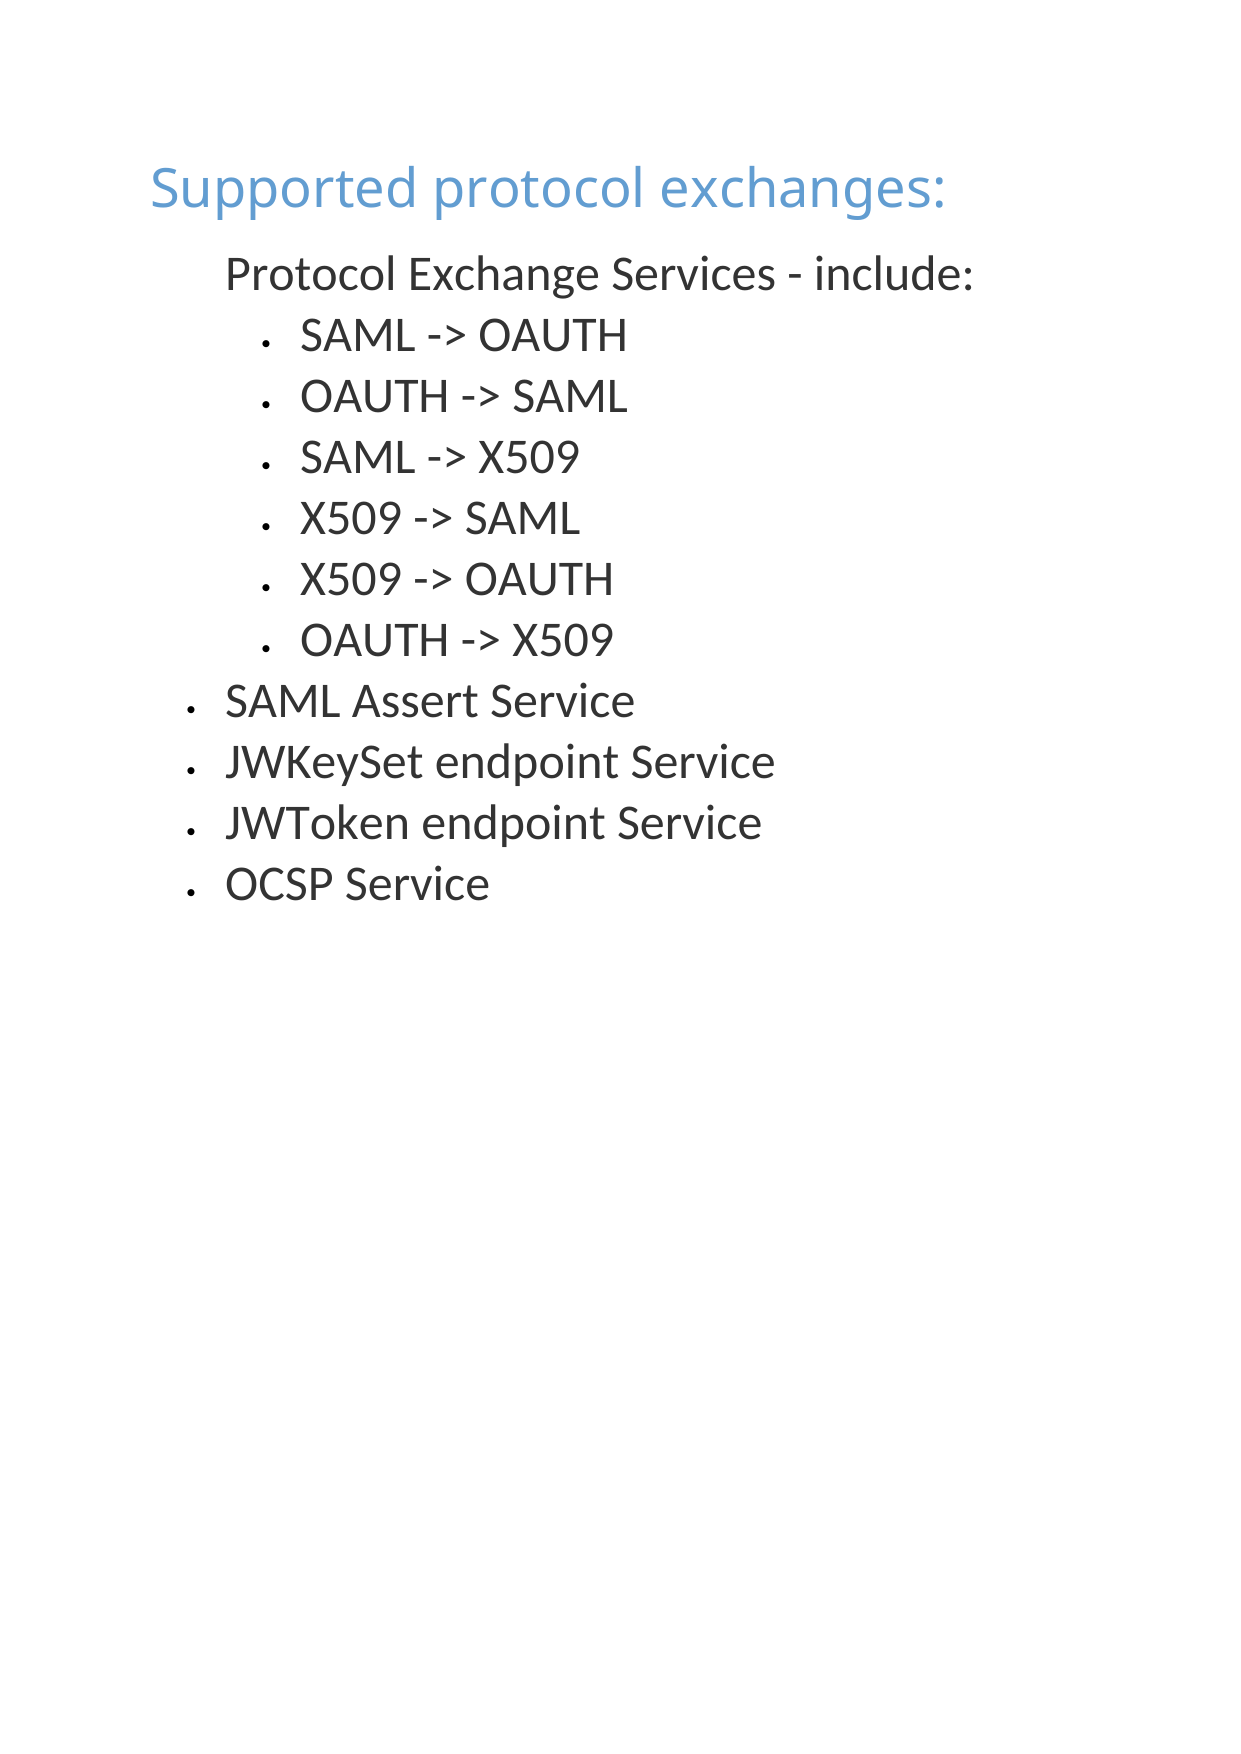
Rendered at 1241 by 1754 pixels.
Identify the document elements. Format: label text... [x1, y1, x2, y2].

text Protocol Exchange Services - include: [225, 241, 1090, 302]
list SAML -> OAUTH [262, 302, 1090, 363]
list SAML -> X509 [262, 424, 1090, 486]
list OAUTH -> X509 [262, 608, 1090, 669]
list JWKeySet endpoint Service [187, 730, 1090, 791]
list JWToken endpoint Service [187, 791, 1090, 852]
list OCSP Service [187, 852, 1090, 913]
list X509 -> OAUTH [262, 547, 1090, 608]
list OAUTH -> SAML [262, 363, 1090, 424]
text Supported protocol exchanges: [150, 150, 1090, 224]
list SAML Assert Service [187, 669, 1090, 730]
list X509 -> SAML [262, 486, 1090, 547]
